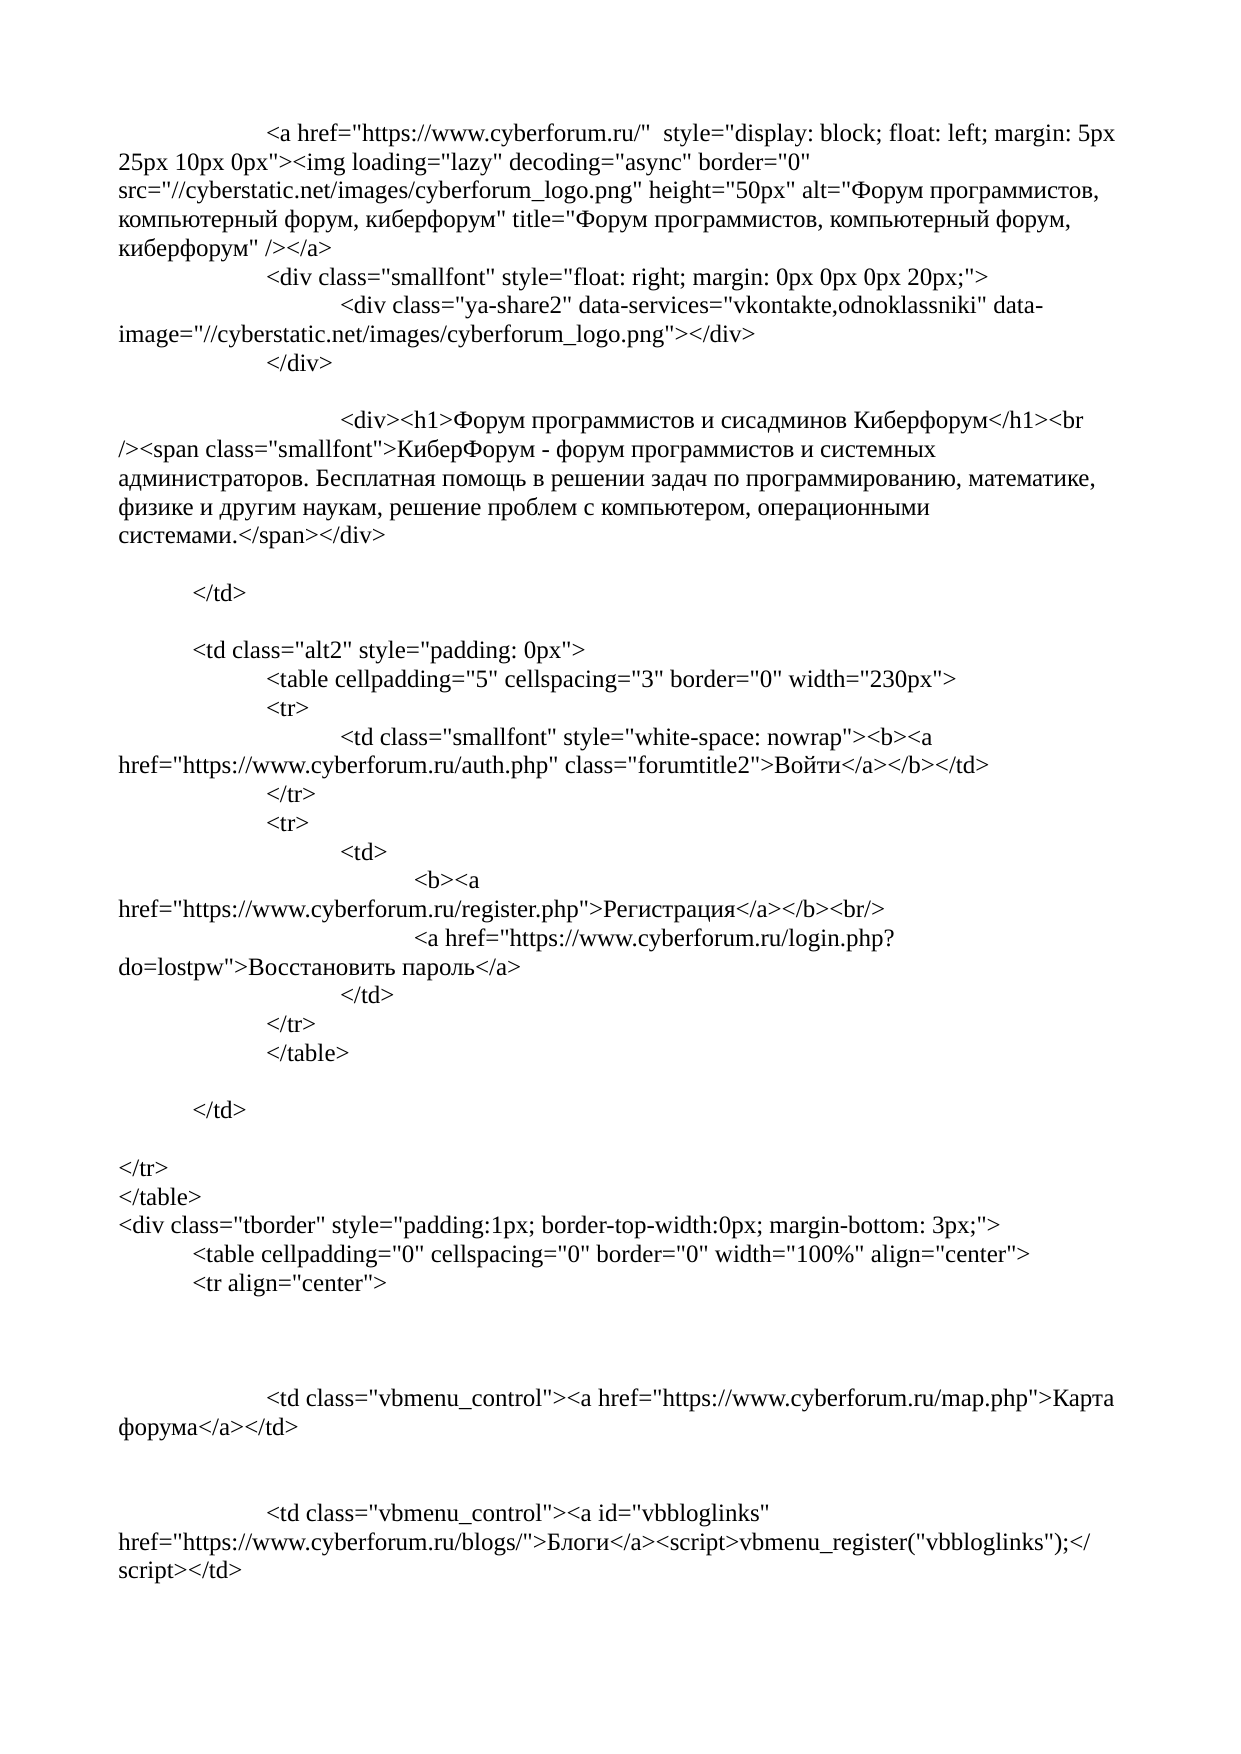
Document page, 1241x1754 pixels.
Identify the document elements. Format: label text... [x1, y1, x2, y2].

text <td class="smallfont" style="white-space: nowrap"><b><a href="https://www.cyberforum.ru/auth.php" class="forumtitle2">Войти</a></b></td> [118, 722, 1122, 779]
text <tr align="center"> [118, 1268, 1122, 1297]
text </tr> [118, 779, 1122, 808]
text </table> [118, 1182, 1122, 1211]
text <tr> [118, 808, 1122, 837]
text <div><h1>Форум программистов и сисадминов Киберфорум</h1><br /><span class="smallfont">КиберФорум - форум программистов и системных администраторов. Бесплатная помощь в решении задач по программированию, математике, физике и другим наукам, решение проблем с компьютером, операционными системами.</span></div> [118, 406, 1122, 549]
text <td class="alt2" style="padding: 0px"> [118, 636, 1122, 664]
text <tr> [118, 693, 1122, 722]
text <td class="vbmenu_control"><a href="https://www.cyberforum.ru/map.php">Карта форума</a></td> [118, 1383, 1122, 1441]
text <td> [118, 837, 1122, 866]
text </div> [118, 348, 1122, 377]
text </td> [118, 1096, 1122, 1124]
text </tr> [118, 1009, 1122, 1038]
text </td> [118, 578, 1122, 607]
text </td> [118, 981, 1122, 1009]
text </table> [118, 1038, 1122, 1067]
text <div class="smallfont" style="float: right; margin: 0px 0px 0px 20px;"> [118, 262, 1122, 291]
text <table cellpadding="5" cellspacing="3" border="0" width="230px"> [118, 664, 1122, 693]
text <div class="tborder" style="padding:1px; border-top-width:0px; margin-bottom: 3px;"> [118, 1211, 1122, 1239]
text <a href="https://www.cyberforum.ru/" style="display: block; float: left; margin: 5px 25px 10px 0px"><img loading="lazy" decoding="async" border="0" src="//cyberstatic.net/images/cyberforum_logo.png" height="50px" alt="Форум программистов, компьютерный форум, киберфорум" title="Форум программистов, компьютерный форум, киберфорум" /></a> [118, 118, 1122, 262]
text <table cellpadding="0" cellspacing="0" border="0" width="100%" align="center"> [118, 1239, 1122, 1268]
text <a href="https://www.cyberforum.ru/login.php?do=lostpw">Восстановить пароль</a> [118, 923, 1122, 981]
text <b><a href="https://www.cyberforum.ru/register.php">Регистрация</a></b><br/> [118, 866, 1122, 923]
text <div class="ya-share2" data-services="vkontakte,odnoklassniki" data-image="//cyberstatic.net/images/cyberforum_logo.png"></div> [118, 291, 1122, 348]
text </tr> [118, 1153, 1122, 1182]
text <td class="vbmenu_control"><a id="vbbloglinks" href="https://www.cyberforum.ru/blogs/">Блоги</a><script>vbmenu_register("vbbloglinks");</script></td> [118, 1498, 1122, 1584]
